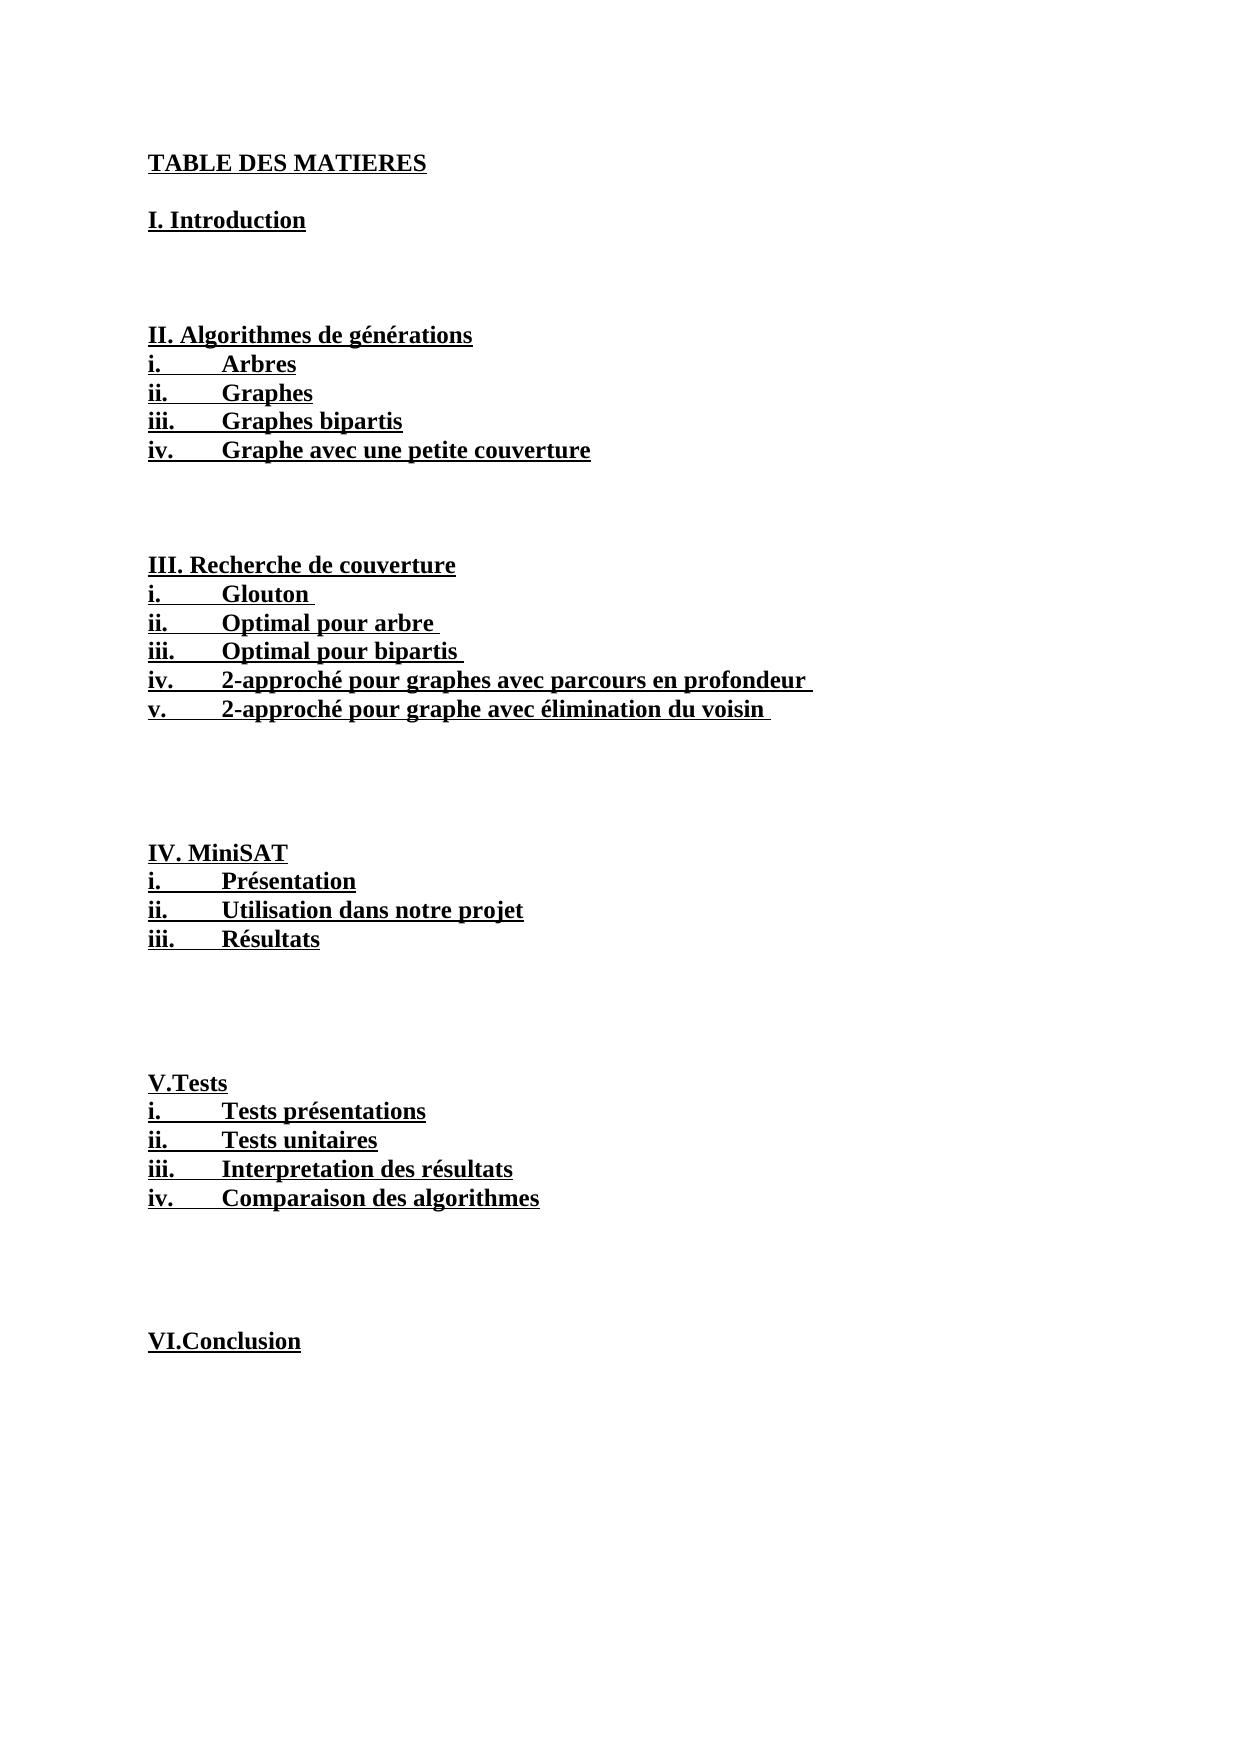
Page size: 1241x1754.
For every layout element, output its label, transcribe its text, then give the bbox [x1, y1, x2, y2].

text III. Recherche de couverture [148, 550, 1093, 579]
text v. 2-approché pour graphe avec élimination du voisin [148, 694, 1093, 723]
text ii. Tests unitaires [148, 1125, 1093, 1154]
text ii. Graphes [148, 378, 1093, 406]
text VI.Conclusion [148, 1326, 1093, 1355]
text iv. 2-approché pour graphes avec parcours en profondeur [148, 665, 1093, 694]
text i. Arbres [148, 349, 1093, 378]
text i. Glouton [148, 579, 1093, 608]
text I. Introduction [148, 205, 1093, 234]
text iii. Résultats [148, 924, 1093, 953]
text TABLE DES MATIERES [148, 148, 1093, 176]
text iv. Graphe avec une petite couverture [148, 435, 1093, 464]
text iii. Graphes bipartis [148, 406, 1093, 435]
text ii. Optimal pour arbre [148, 608, 1093, 636]
text iv. Comparaison des algorithmes [148, 1183, 1093, 1211]
text V.Tests [148, 1068, 1093, 1096]
text i. Tests présentations [148, 1096, 1093, 1125]
text IV. MiniSAT [148, 838, 1093, 866]
text II. Algorithmes de générations [148, 320, 1093, 349]
text i. Présentation [148, 866, 1093, 895]
text iii. Optimal pour bipartis [148, 636, 1093, 665]
text ii. Utilisation dans notre projet [148, 895, 1093, 924]
text iii. Interpretation des résultats [148, 1154, 1093, 1183]
